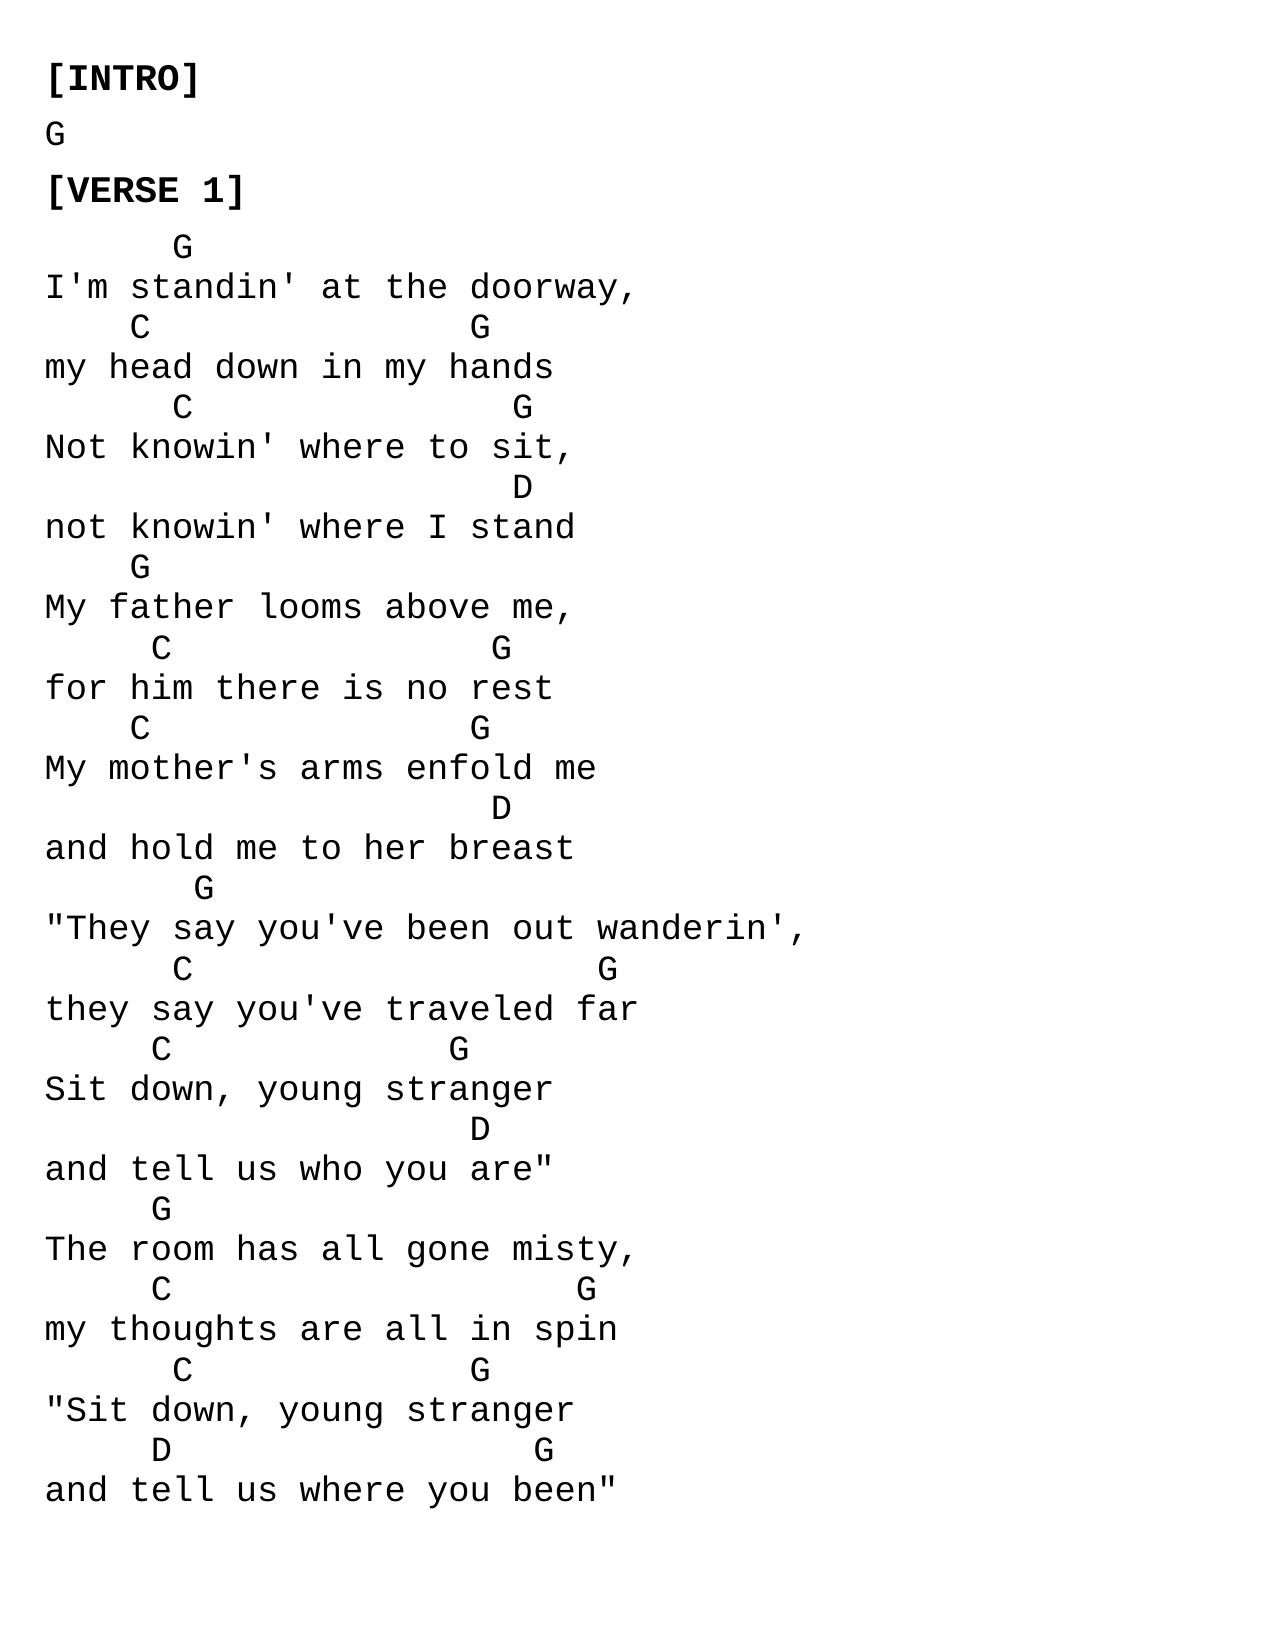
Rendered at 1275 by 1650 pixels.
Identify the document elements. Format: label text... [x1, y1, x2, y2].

text G [44, 228, 1098, 269]
text I'm standin' at the doorway, [44, 269, 1098, 309]
text D [44, 1111, 1098, 1151]
text The room has all gone misty, [44, 1231, 1098, 1271]
text Not knowin' where to sit, [44, 429, 1098, 469]
text My mother's arms enfold me [44, 750, 1098, 790]
text and tell us where you been" [44, 1472, 1098, 1512]
text D [44, 790, 1098, 830]
text my head down in my hands [44, 349, 1098, 389]
subtitle [VERSE 1] [44, 171, 1098, 214]
text "Sit down, young stranger [44, 1392, 1098, 1432]
text G [44, 1191, 1098, 1231]
text G [44, 870, 1098, 910]
text C G [44, 309, 1098, 349]
text "They say you've been out wanderin', [44, 910, 1098, 950]
text C G [44, 950, 1098, 991]
text and tell us who you are" [44, 1151, 1098, 1191]
text G [44, 549, 1098, 589]
text they say you've traveled far [44, 991, 1098, 1031]
text My father looms above me, [44, 589, 1098, 629]
subtitle [INTRO] [44, 59, 1098, 102]
text C G [44, 1351, 1098, 1392]
text and hold me to her breast [44, 830, 1098, 870]
text C G [44, 710, 1098, 750]
text D G [44, 1432, 1098, 1472]
text my thoughts are all in spin [44, 1311, 1098, 1351]
text G [44, 116, 1098, 156]
text D [44, 469, 1098, 509]
text C G [44, 389, 1098, 429]
text C G [44, 629, 1098, 670]
text C G [44, 1271, 1098, 1311]
text Sit down, young stranger [44, 1071, 1098, 1111]
text C G [44, 1031, 1098, 1071]
text not knowin' where I stand [44, 509, 1098, 549]
text for him there is no rest [44, 670, 1098, 710]
